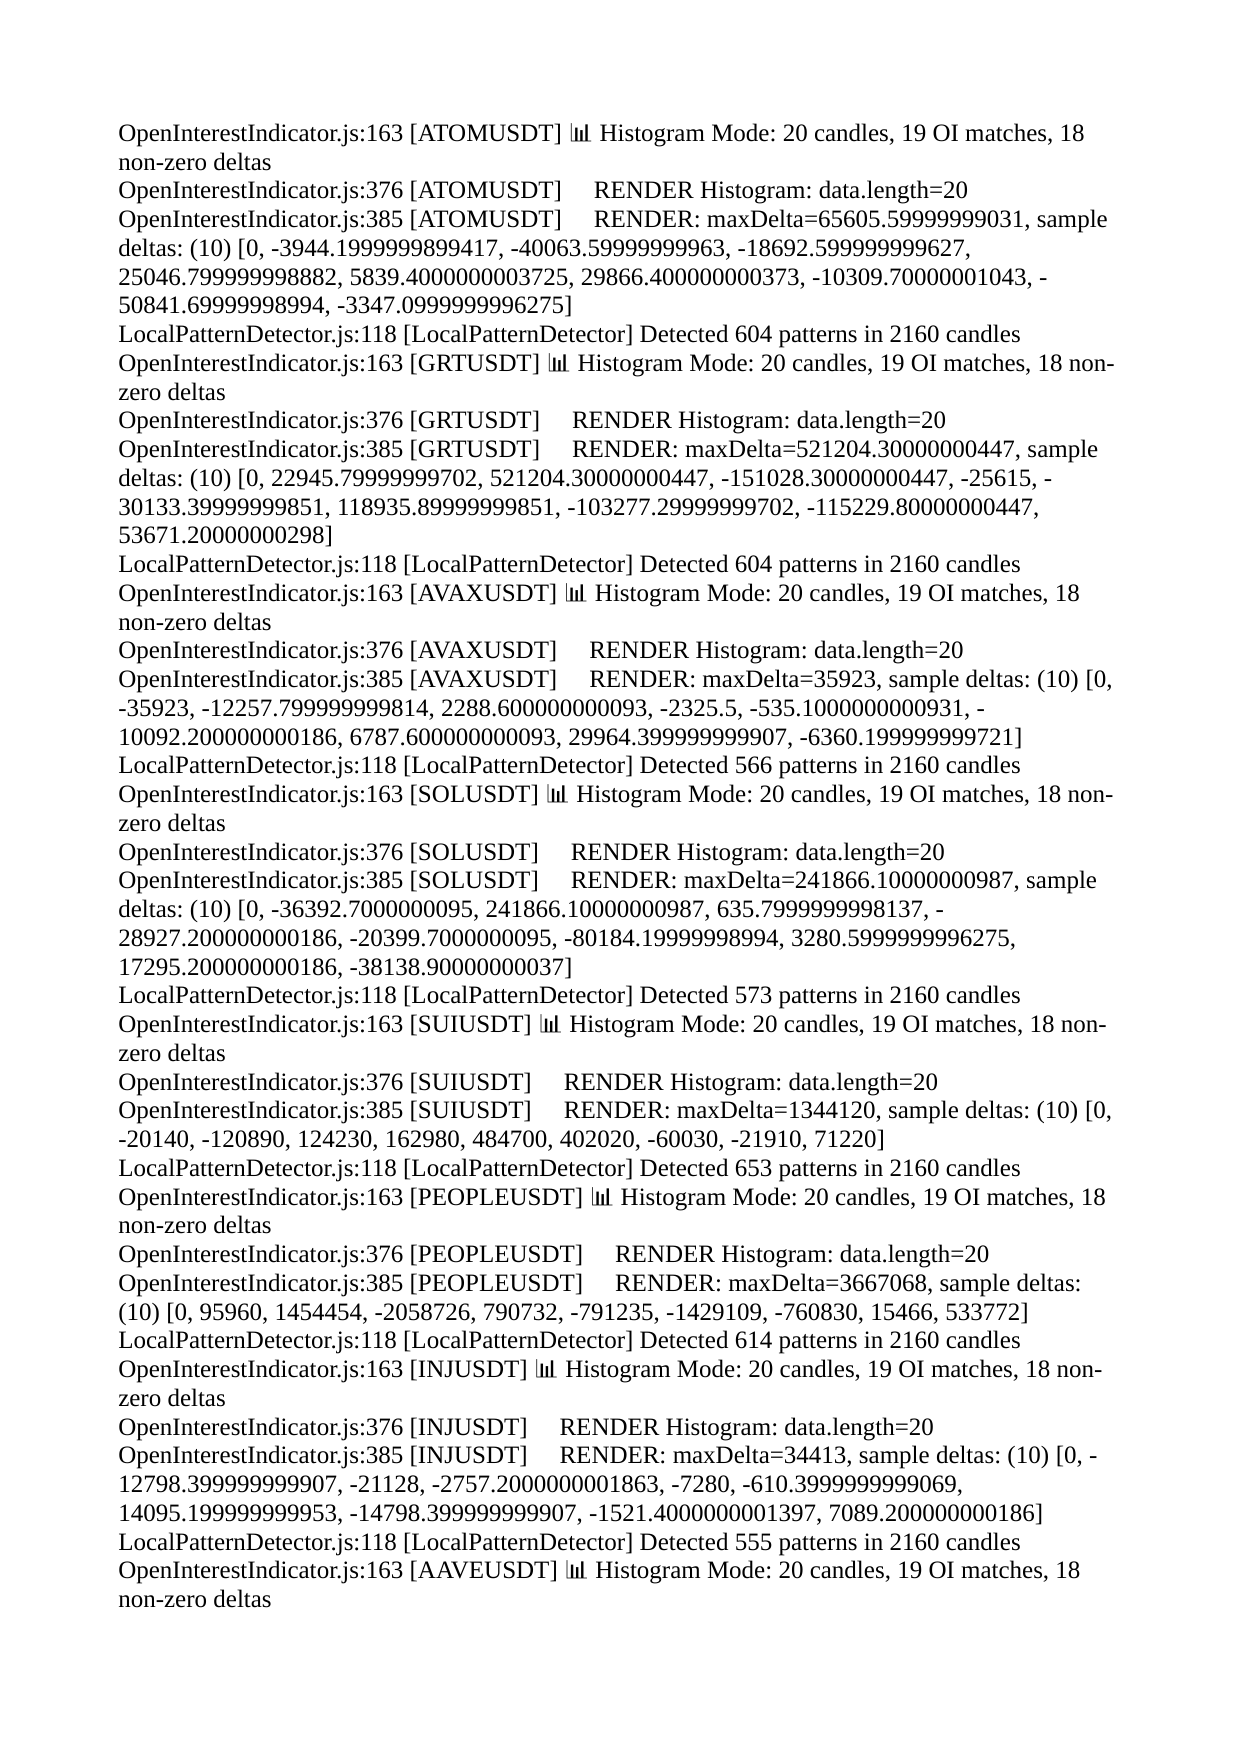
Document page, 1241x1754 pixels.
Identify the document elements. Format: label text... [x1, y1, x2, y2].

text OpenInterestIndicator.js:376 [PEOPLEUSDT] 🎨 RENDER Histogram: data.length=20 [118, 1239, 1122, 1268]
text OpenInterestIndicator.js:163 [ATOMUSDT] 📊 Histogram Mode: 20 candles, 19 OI matches, 18 non-zero deltas [118, 118, 1122, 176]
text OpenInterestIndicator.js:376 [GRTUSDT] 🎨 RENDER Histogram: data.length=20 [118, 406, 1122, 434]
text LocalPatternDetector.js:118 [LocalPatternDetector] Detected 604 patterns in 2160 candles [118, 549, 1122, 578]
text OpenInterestIndicator.js:376 [ATOMUSDT] 🎨 RENDER Histogram: data.length=20 [118, 176, 1122, 204]
text OpenInterestIndicator.js:163 [GRTUSDT] 📊 Histogram Mode: 20 candles, 19 OI matches, 18 non-zero deltas [118, 348, 1122, 406]
text OpenInterestIndicator.js:385 [SUIUSDT] 🎨 RENDER: maxDelta=1344120, sample deltas: (10) [0, -20140, -120890, 124230, 162980, 484700, 402020, -60030, -21910, 71220] [118, 1096, 1122, 1153]
text OpenInterestIndicator.js:385 [AVAXUSDT] 🎨 RENDER: maxDelta=35923, sample deltas: (10) [0, -35923, -12257.799999999814, 2288.600000000093, -2325.5, -535.1000000000931, -10092.200000000186, 6787.600000000093, 29964.399999999907, -6360.199999999721] [118, 664, 1122, 751]
text OpenInterestIndicator.js:376 [SUIUSDT] 🎨 RENDER Histogram: data.length=20 [118, 1067, 1122, 1096]
text OpenInterestIndicator.js:163 [SOLUSDT] 📊 Histogram Mode: 20 candles, 19 OI matches, 18 non-zero deltas [118, 779, 1122, 837]
text LocalPatternDetector.js:118 [LocalPatternDetector] Detected 573 patterns in 2160 candles [118, 981, 1122, 1009]
text OpenInterestIndicator.js:385 [SOLUSDT] 🎨 RENDER: maxDelta=241866.10000000987, sample deltas: (10) [0, -36392.7000000095, 241866.10000000987, 635.7999999998137, -28927.200000000186, -20399.7000000095, -80184.19999998994, 3280.5999999996275, 17295.200000000186, -38138.90000000037] [118, 866, 1122, 981]
text OpenInterestIndicator.js:385 [GRTUSDT] 🎨 RENDER: maxDelta=521204.30000000447, sample deltas: (10) [0, 22945.79999999702, 521204.30000000447, -151028.30000000447, -25615, -30133.39999999851, 118935.89999999851, -103277.29999999702, -115229.80000000447, 53671.20000000298] [118, 434, 1122, 549]
text OpenInterestIndicator.js:376 [AVAXUSDT] 🎨 RENDER Histogram: data.length=20 [118, 636, 1122, 664]
text OpenInterestIndicator.js:385 [INJUSDT] 🎨 RENDER: maxDelta=34413, sample deltas: (10) [0, -12798.399999999907, -21128, -2757.2000000001863, -7280, -610.3999999999069, 14095.199999999953, -14798.399999999907, -1521.4000000001397, 7089.200000000186] [118, 1441, 1122, 1527]
text LocalPatternDetector.js:118 [LocalPatternDetector] Detected 614 patterns in 2160 candles [118, 1326, 1122, 1354]
text LocalPatternDetector.js:118 [LocalPatternDetector] Detected 555 patterns in 2160 candles [118, 1527, 1122, 1556]
text OpenInterestIndicator.js:385 [PEOPLEUSDT] 🎨 RENDER: maxDelta=3667068, sample deltas: (10) [0, 95960, 1454454, -2058726, 790732, -791235, -1429109, -760830, 15466, 533772] [118, 1268, 1122, 1326]
text OpenInterestIndicator.js:376 [SOLUSDT] 🎨 RENDER Histogram: data.length=20 [118, 837, 1122, 866]
text OpenInterestIndicator.js:163 [AVAXUSDT] 📊 Histogram Mode: 20 candles, 19 OI matches, 18 non-zero deltas [118, 578, 1122, 636]
text OpenInterestIndicator.js:163 [INJUSDT] 📊 Histogram Mode: 20 candles, 19 OI matches, 18 non-zero deltas [118, 1354, 1122, 1412]
text OpenInterestIndicator.js:163 [AAVEUSDT] 📊 Histogram Mode: 20 candles, 19 OI matches, 18 non-zero deltas [118, 1556, 1122, 1613]
text LocalPatternDetector.js:118 [LocalPatternDetector] Detected 653 patterns in 2160 candles [118, 1153, 1122, 1182]
text OpenInterestIndicator.js:163 [PEOPLEUSDT] 📊 Histogram Mode: 20 candles, 19 OI matches, 18 non-zero deltas [118, 1182, 1122, 1239]
text LocalPatternDetector.js:118 [LocalPatternDetector] Detected 566 patterns in 2160 candles [118, 751, 1122, 779]
text OpenInterestIndicator.js:385 [ATOMUSDT] 🎨 RENDER: maxDelta=65605.59999999031, sample deltas: (10) [0, -3944.1999999899417, -40063.59999999963, -18692.599999999627, 25046.799999998882, 5839.4000000003725, 29866.400000000373, -10309.70000001043, -50841.69999998994, -3347.0999999996275] [118, 204, 1122, 319]
text OpenInterestIndicator.js:163 [SUIUSDT] 📊 Histogram Mode: 20 candles, 19 OI matches, 18 non-zero deltas [118, 1009, 1122, 1067]
text LocalPatternDetector.js:118 [LocalPatternDetector] Detected 604 patterns in 2160 candles [118, 319, 1122, 348]
text OpenInterestIndicator.js:376 [INJUSDT] 🎨 RENDER Histogram: data.length=20 [118, 1412, 1122, 1441]
